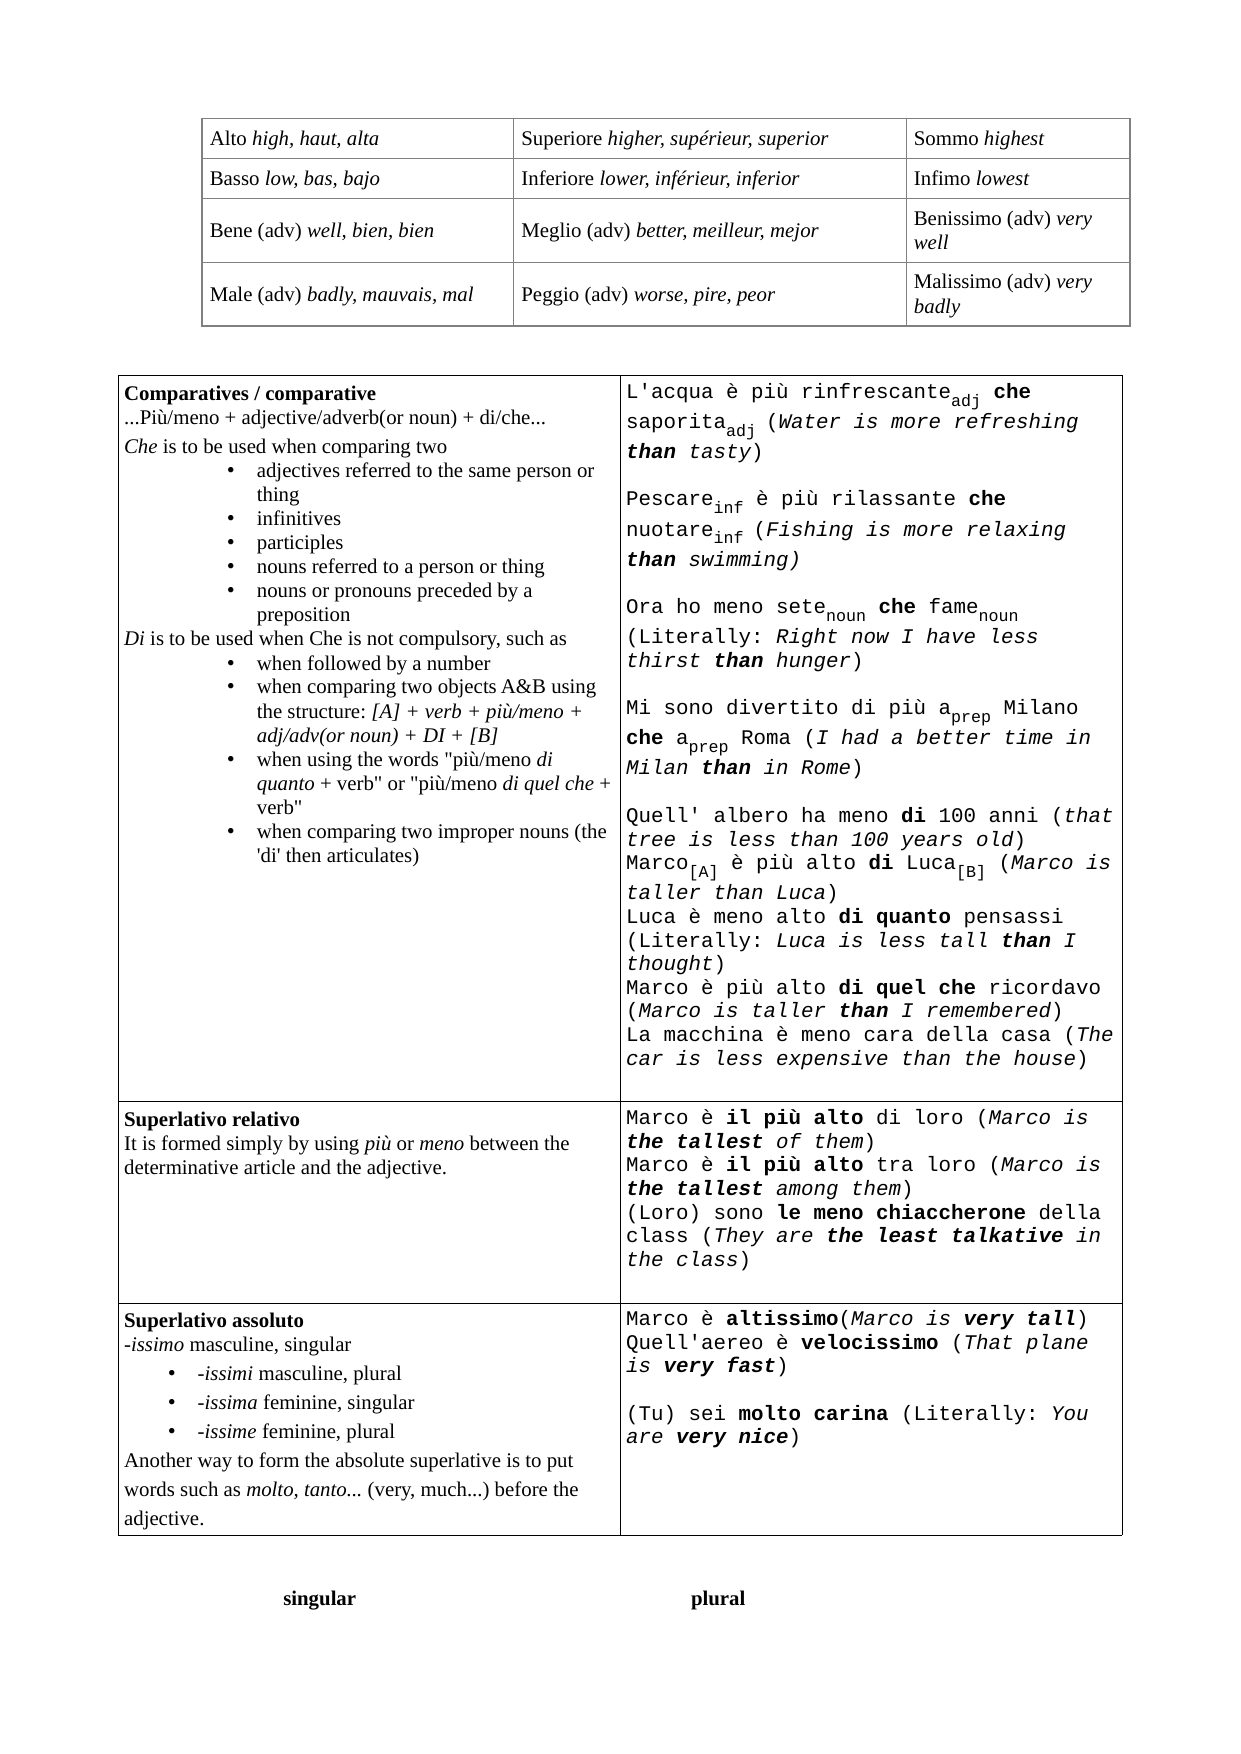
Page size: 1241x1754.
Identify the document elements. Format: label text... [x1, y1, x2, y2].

table_cell Meglio (adv) better, meilleur, mejor [514, 199, 906, 262]
table_cell Benissimo (adv) very well [907, 199, 1129, 262]
table_cell Alto high, haut, alta [203, 119, 513, 158]
table_cell Sommo highest [907, 119, 1129, 158]
table_cell Marco è altissimo(Marco is very tall) Quell'aereo è velocissimo (That plane is very fast) (Tu) sei molto carina (Literally: You are very nice) [621, 1304, 1122, 1535]
table_cell Malissimo (adv) very badly [907, 263, 1129, 325]
table_header singular [118, 1584, 521, 1613]
table_cell Bene (adv) well, bien, bien [203, 199, 513, 262]
table_cell Peggio (adv) worse, pire, peor [514, 263, 906, 325]
table_header L'acqua è più rinfrescanteadj che saporitaadj (Water is more refreshing than tasty) Pescareinf è più rilassante che nuotareinf (Fishing is more relaxing than swimming) Ora ho meno setenoun che famenoun (Literally: Right now I have less thirst than hunger) Mi sono divertito di più aprep Milano che aprep Roma (I had a better time in Milan than in Rome) Quell' albero ha meno di 100 anni (that tree is less than 100 years old) Marco[A] è più alto di Luca[B] (Marco is taller than Luca) Luca è meno alto di quanto pensassi (Literally: Luca is less tall than I thought) Marco è più alto di quel che ricordavo (Marco is taller than I remembered) La macchina è meno cara della casa (The car is less expensive than the house) [621, 376, 1122, 1101]
table_cell Basso low, bas, bajo [203, 159, 513, 198]
table_header plural [521, 1584, 915, 1613]
table_cell Superlativo relativo It is formed simply by using più or meno between the determinative article and the adjective. [119, 1102, 620, 1302]
table_cell Infimo lowest [907, 159, 1129, 198]
table_cell Male (adv) badly, mauvais, mal [203, 263, 513, 325]
table_cell Marco è il più alto di loro (Marco is the tallest of them) Marco è il più alto tra loro (Marco is the tallest among them) (Loro) sono le meno chiaccherone della class (They are the least talkative in the class) [621, 1102, 1122, 1302]
table_cell Superlativo assoluto -issimo masculine, singular -issimi masculine, plural -issima feminine, singular -issime feminine, plural Another way to form the absolute superlative is to put words such as molto, tanto... (very, much...) before the adjective. [119, 1304, 620, 1535]
table_cell Superiore higher, supérieur, superior [514, 119, 906, 158]
table_header Comparatives / comparative ...Più/meno + adjective/adverb(or noun) + di/che... Che is to be used when comparing two adjectives referred to the same person or thing infinitives participles nouns referred to a person or thing nouns or pronouns preceded by a preposition Di is to be used when Che is not compulsory, such as when followed by a number when comparing two objects A&B using the structure: [A] + verb + più/meno + adj/adv(or noun) + DI + [B] when using the words "più/meno di quanto + verb" or "più/meno di quel che + verb" when comparing two improper nouns (the 'di' then articulates) [119, 376, 620, 1101]
table_cell Inferiore lower, inférieur, inferior [514, 159, 906, 198]
